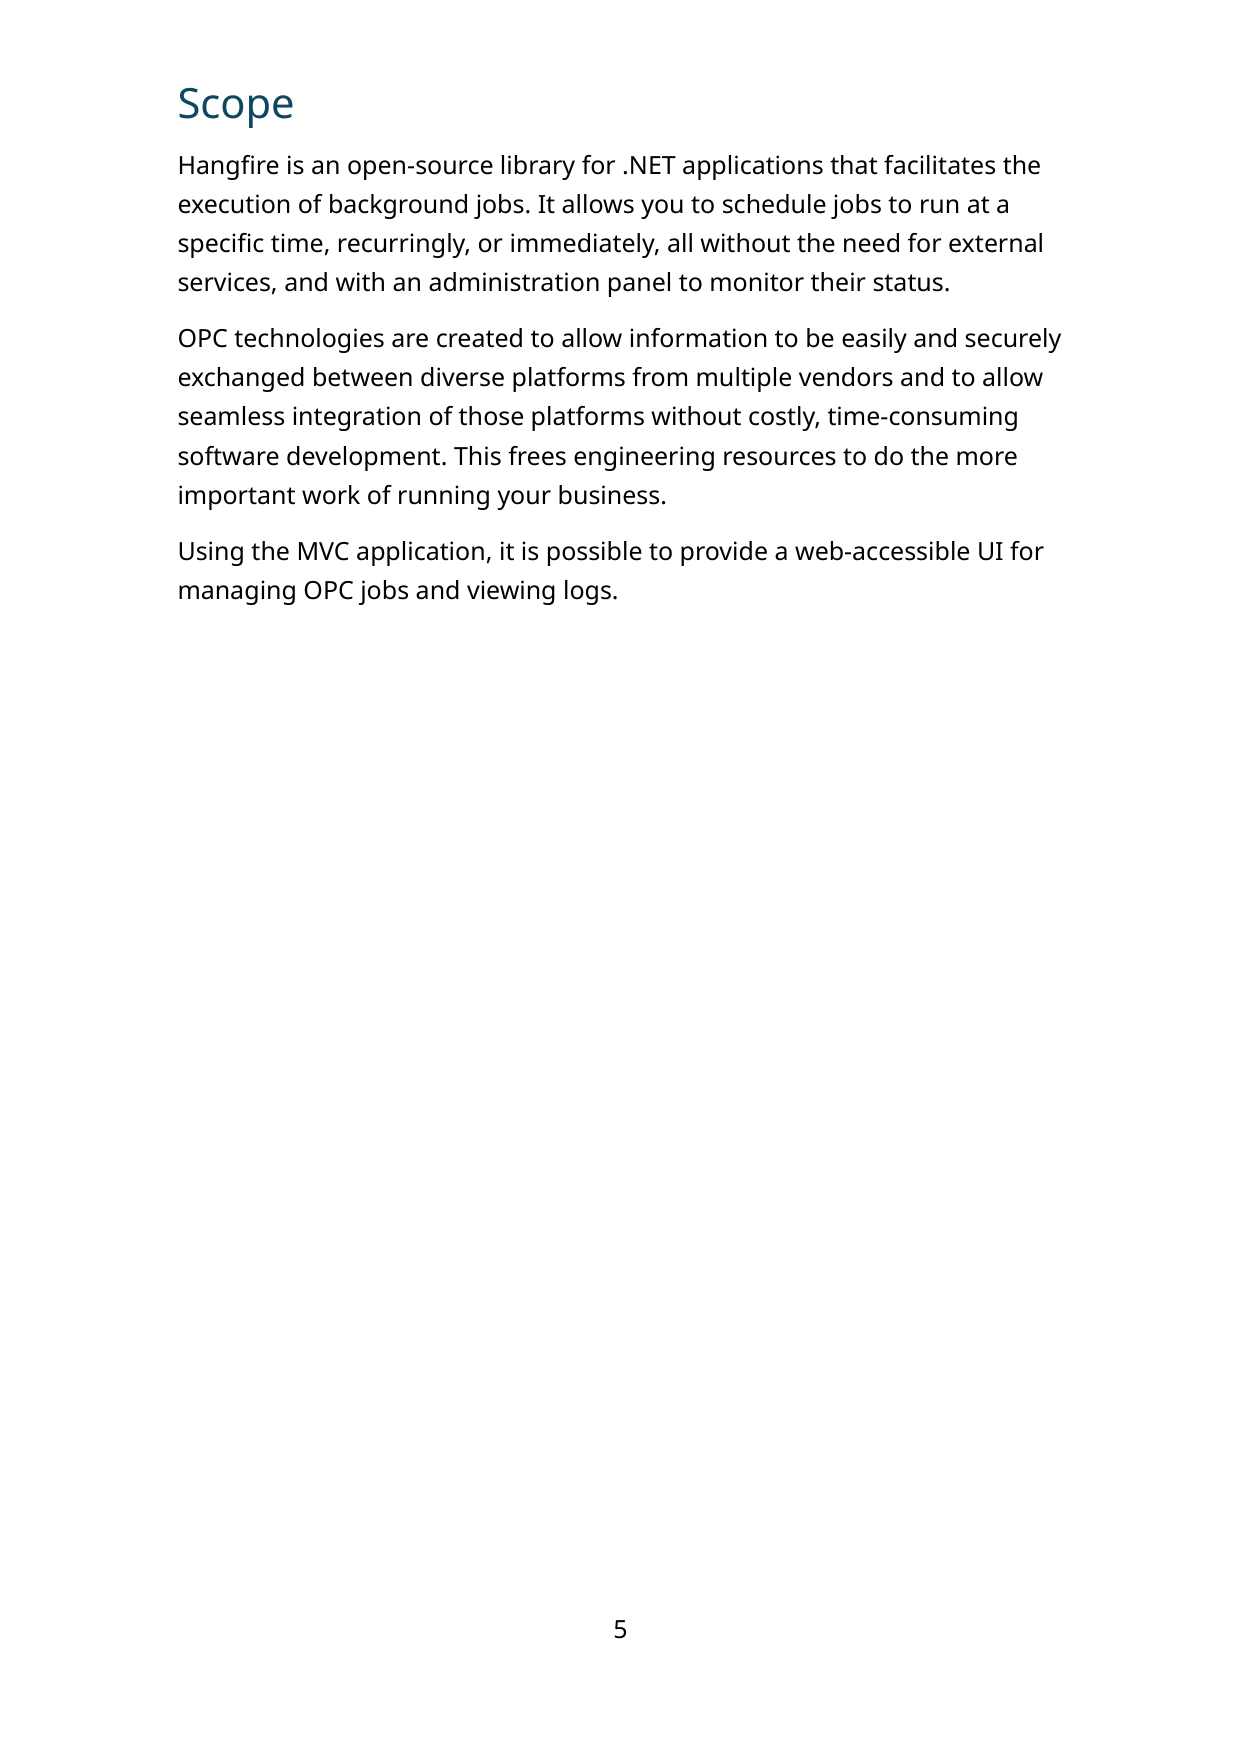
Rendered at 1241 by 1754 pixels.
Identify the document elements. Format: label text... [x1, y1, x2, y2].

text OPC technologies are created to allow information to be easily and securely exchanged between diverse platforms from multiple vendors and to allow seamless integration of those platforms without costly, time-consuming software development. This frees engineering resources to do the more important work of running your business. [177, 321, 1063, 511]
text Using the MVC application, it is possible to provide a web-accessible UI for managing OPC jobs and viewing logs. [177, 533, 1063, 606]
text Hangfire is an open-source library for .NET applications that facilitates the execution of background jobs. It allows you to schedule jobs to run at a specific time, recurringly, or immediately, all without the need for external services, and with an administration panel to monitor their status. [177, 147, 1063, 299]
subtitle Scope [177, 74, 1063, 131]
